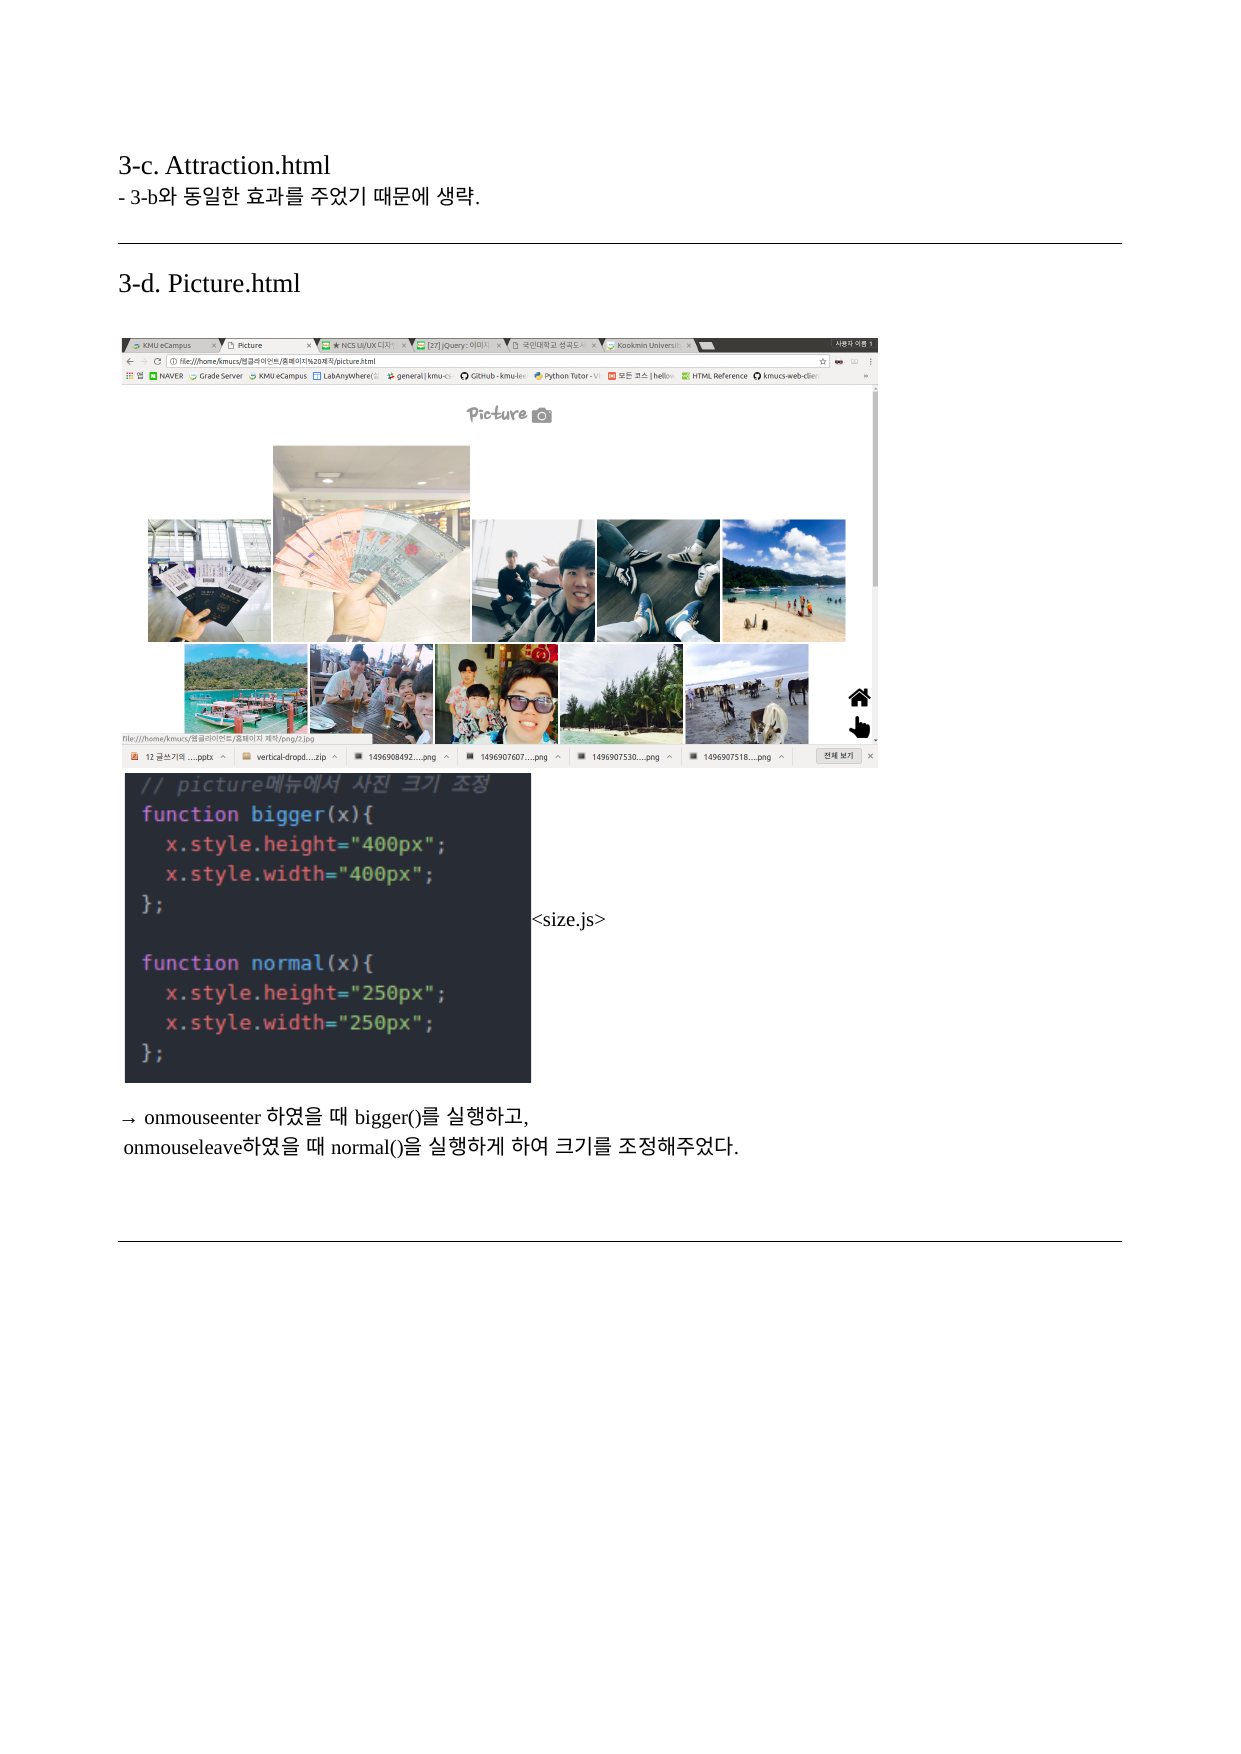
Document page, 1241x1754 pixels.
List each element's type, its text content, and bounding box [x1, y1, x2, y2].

text → onmouseenter 하였을 때 bigger()를 실행하고, [118, 1100, 1122, 1130]
text - 3-b와 동일한 효과를 주었기 때문에 생략. [118, 180, 1122, 211]
text 3-d. Picture.html [118, 268, 1122, 299]
picture [121, 338, 878, 768]
text onmouseleave하였을 때 normal()을 실행하게 하여 크기를 조정해주었다. [118, 1130, 1122, 1160]
text <size.js> [532, 907, 1122, 931]
picture [124, 773, 532, 1083]
text 3-c. Attraction.html [118, 149, 1122, 180]
